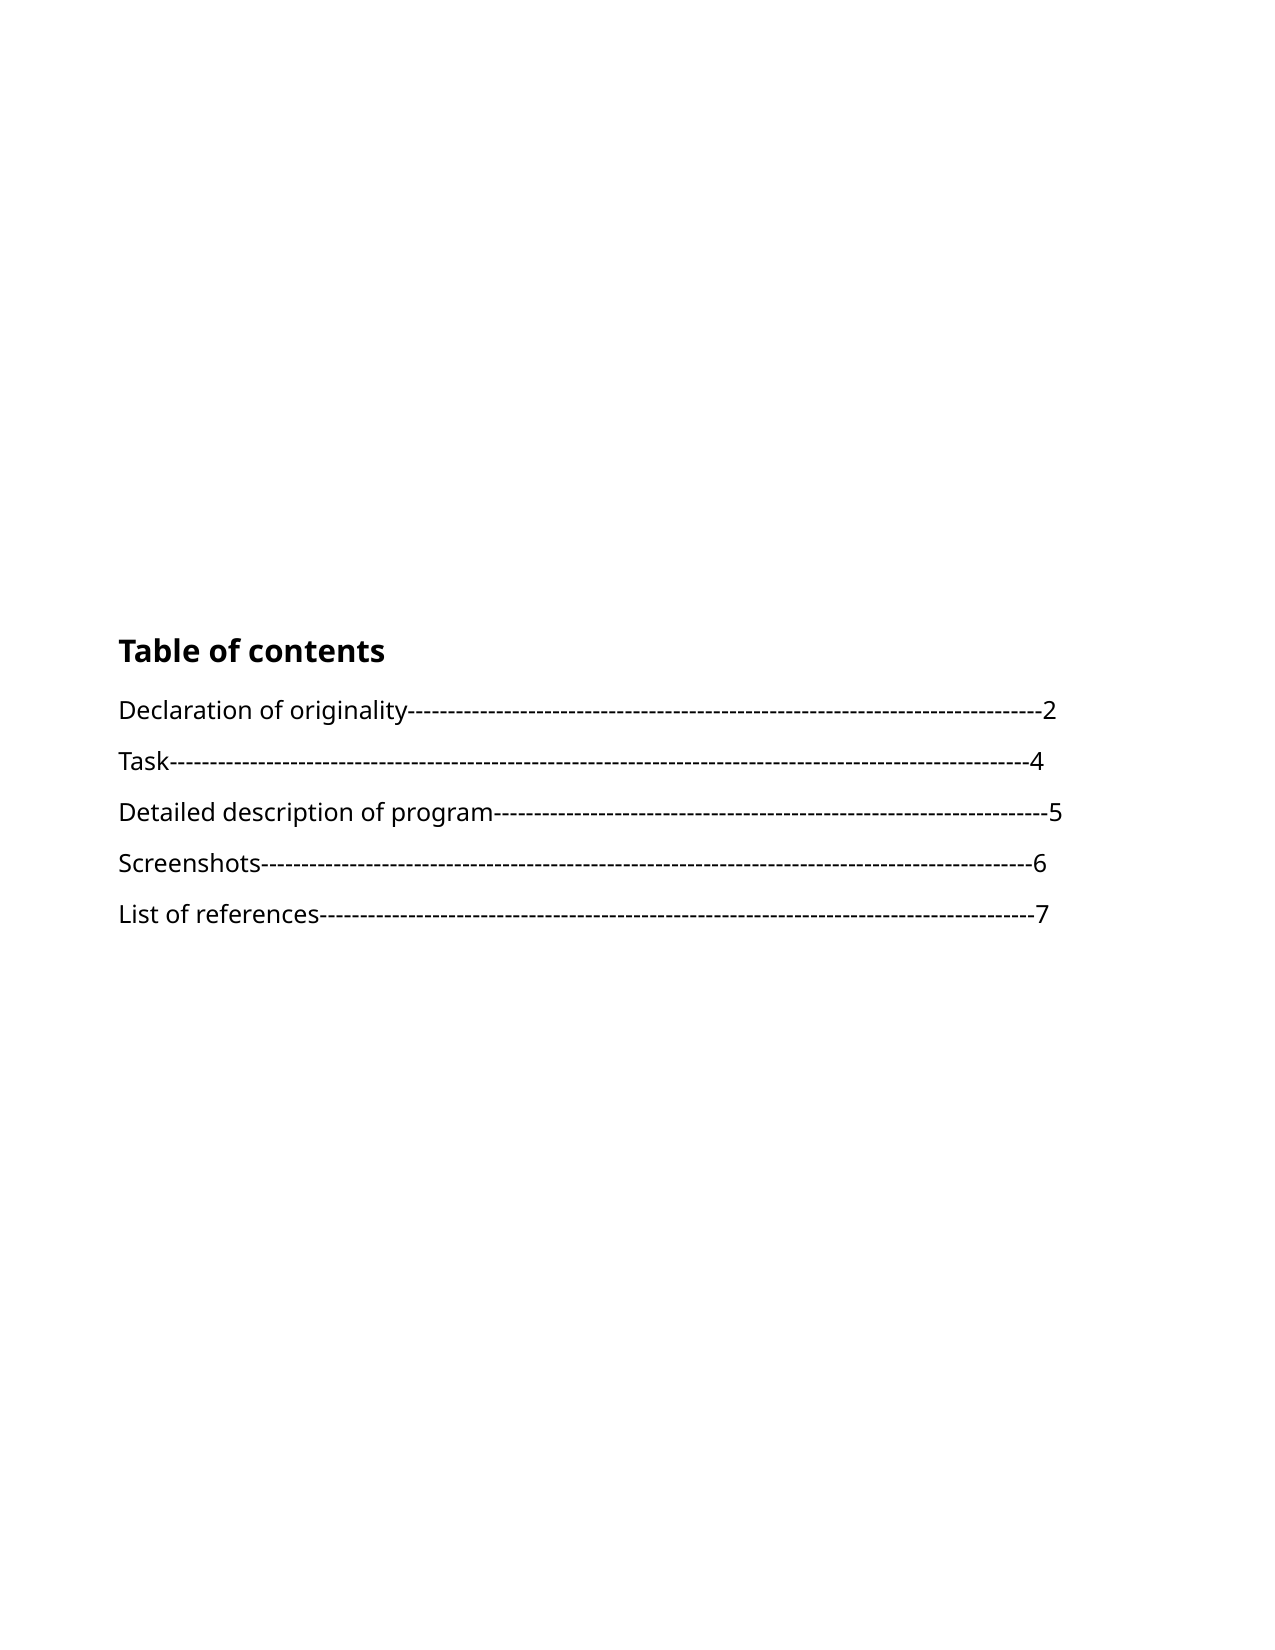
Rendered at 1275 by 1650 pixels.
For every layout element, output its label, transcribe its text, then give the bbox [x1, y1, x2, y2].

text Table of contents [118, 628, 1157, 671]
text List of references-----------------------------------------------------------------------------------------7 [118, 897, 1157, 931]
text Declaration of originality-------------------------------------------------------------------------------2 [118, 692, 1157, 726]
text Task-----------------------------------------------------------------------------------------------------------4 [118, 743, 1157, 777]
text Detailed description of program---------------------------------------------------------------------5 [118, 794, 1157, 828]
text Screenshots------------------------------------------------------------------------------------------------6 [118, 846, 1157, 879]
